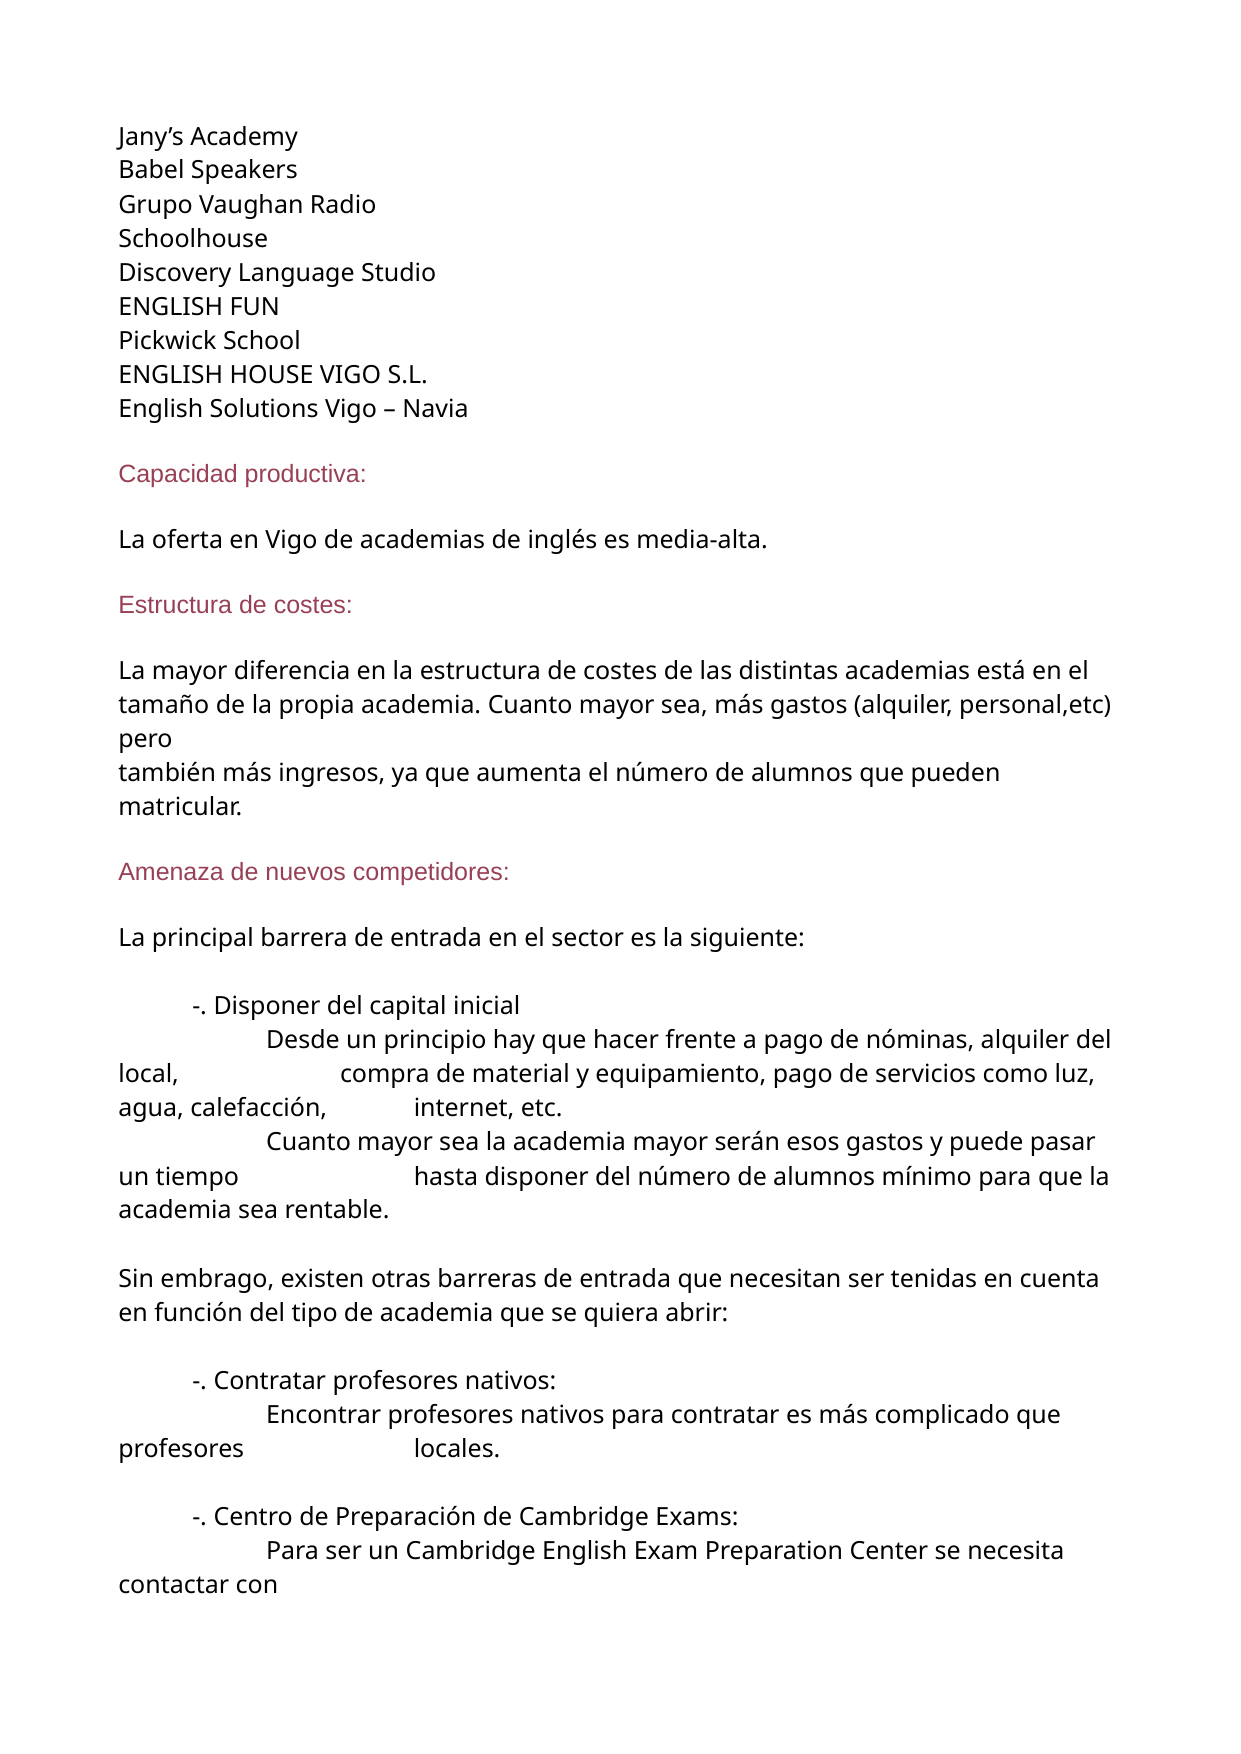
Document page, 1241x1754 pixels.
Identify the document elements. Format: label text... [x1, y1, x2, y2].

text -. Contratar profesores nativos: [118, 1362, 1122, 1397]
text Babel Speakers [118, 152, 1122, 186]
text Jany’s Academy [118, 118, 1122, 152]
text English Solutions Vigo – Navia [118, 391, 1122, 425]
text Sin embrago, existen otras barreras de entrada que necesitan ser tenidas en cuenta en función del tipo de academia que se quiera abrir: [118, 1260, 1122, 1328]
text también más ingresos, ya que aumenta el número de alumnos que pueden matricular. [118, 755, 1122, 823]
text Estructura de costes: [118, 590, 1122, 618]
text La mayor diferencia en la estructura de costes de las distintas academias está en el [118, 652, 1122, 687]
text La principal barrera de entrada en el sector es la siguiente: [118, 920, 1122, 954]
text Para ser un Cambridge English Exam Preparation Center se necesita contactar con [118, 1533, 1122, 1601]
text Schoolhouse [118, 220, 1122, 254]
text Desde un principio hay que hacer frente a pago de nóminas, alquiler del local, compra de material y equipamiento, pago de servicios como luz, agua, calefacción, internet, etc. [118, 1022, 1122, 1124]
text Pickwick School [118, 322, 1122, 357]
text Capacidad productiva: [118, 459, 1122, 487]
text ENGLISH HOUSE VIGO S.L. [118, 357, 1122, 391]
text -. Disponer del capital inicial [118, 988, 1122, 1022]
text Encontrar profesores nativos para contratar es más complicado que profesores locales. [118, 1397, 1122, 1465]
text Cuanto mayor sea la academia mayor serán esos gastos y puede pasar un tiempo hasta disponer del número de alumnos mínimo para que la academia sea rentable. [118, 1124, 1122, 1226]
text tamaño de la propia academia. Cuanto mayor sea, más gastos (alquiler, personal,etc) pero [118, 687, 1122, 755]
text La oferta en Vigo de academias de inglés es media-alta. [118, 522, 1122, 556]
text Amenaza de nuevos competidores: [118, 857, 1122, 886]
text ENGLISH FUN [118, 288, 1122, 322]
text Discovery Language Studio [118, 254, 1122, 288]
text Grupo Vaughan Radio [118, 186, 1122, 220]
text -. Centro de Preparación de Cambridge Exams: [118, 1499, 1122, 1533]
